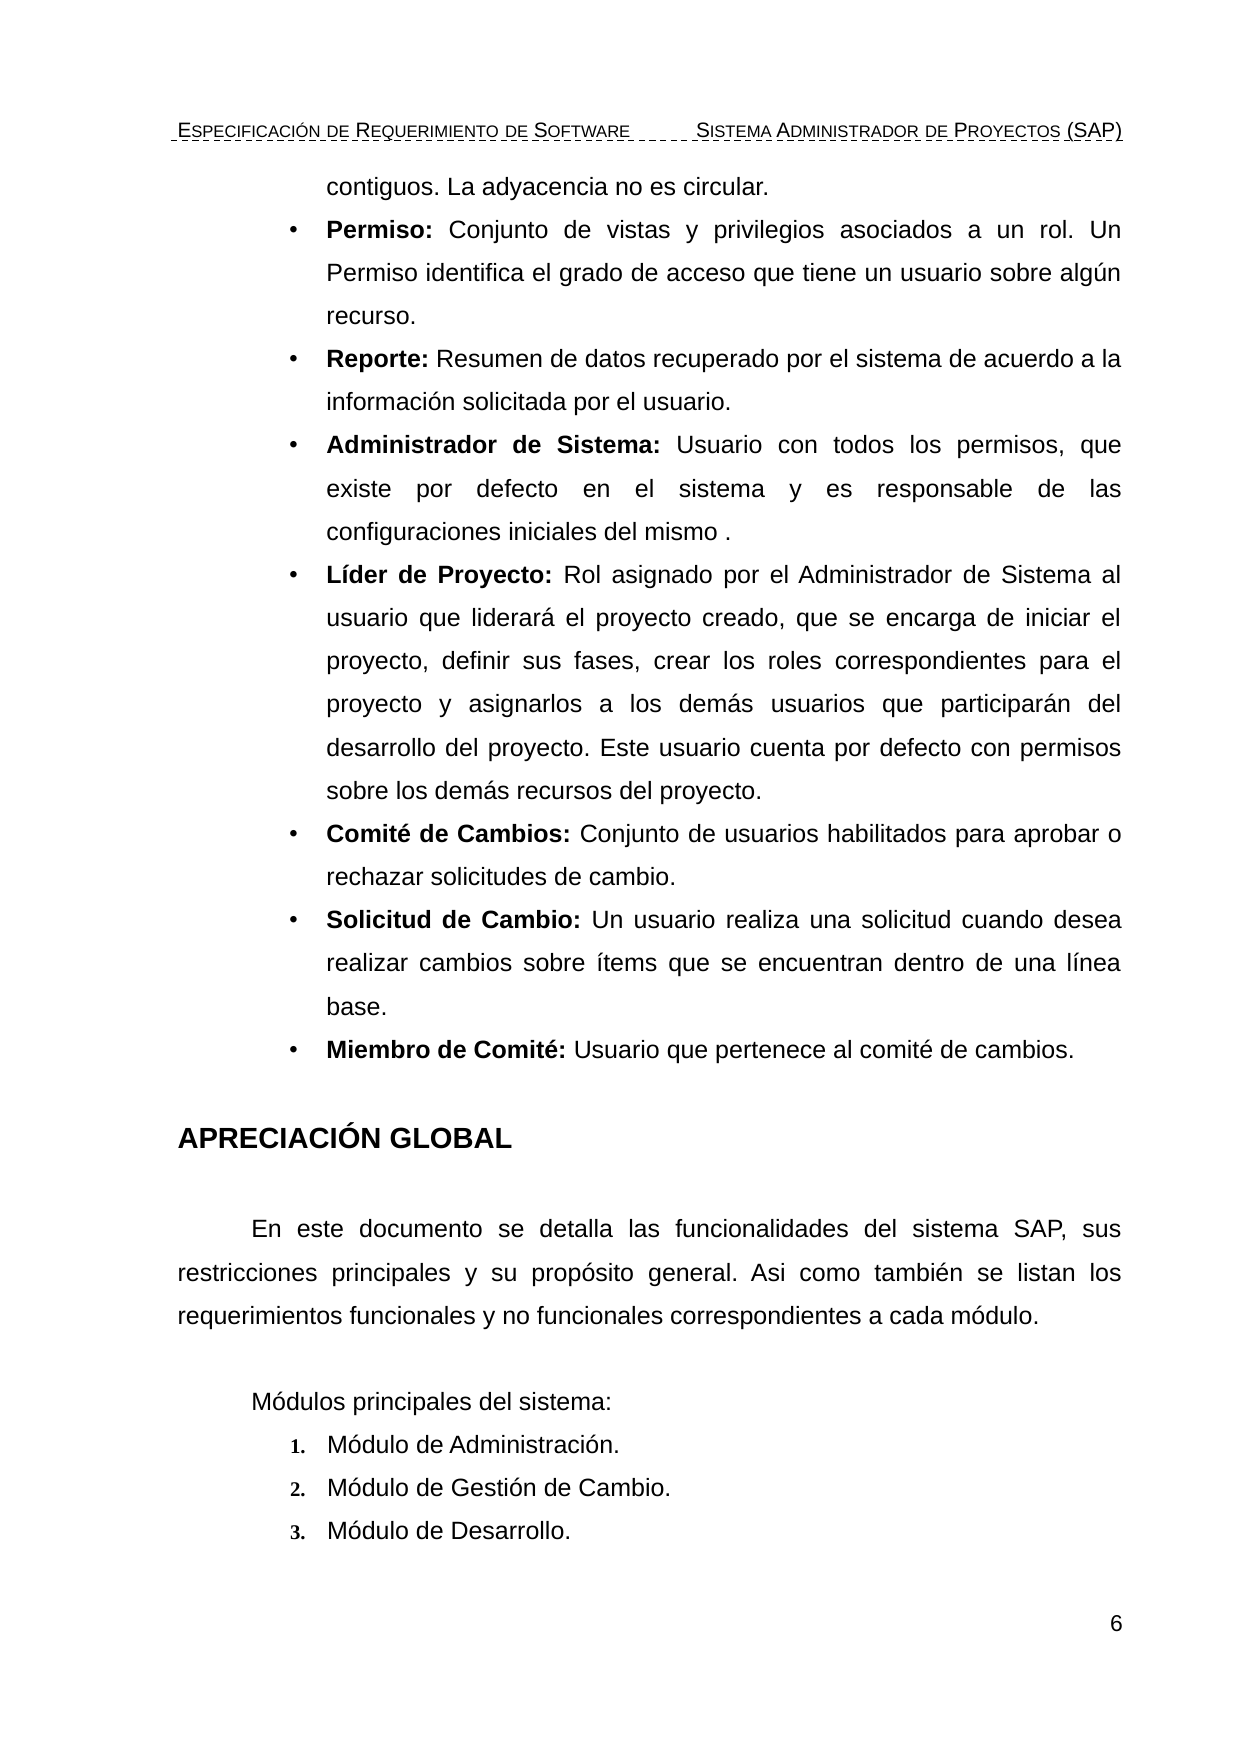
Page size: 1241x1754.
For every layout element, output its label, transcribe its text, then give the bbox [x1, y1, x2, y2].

list Miembro de Comité: Usuario que pertenece al comité de cambios. [289, 1035, 1122, 1063]
text En este documento se detalla las funcionalidades del sistema SAP, sus restricciones principales y su propósito general. Asi como también se listan los requerimientos funcionales y no funcionales correspondientes a cada módulo. [177, 1214, 1122, 1329]
list Módulo de Administración. [290, 1430, 1122, 1459]
list Módulo de Desarrollo. [290, 1516, 1122, 1545]
list Líder de Proyecto: Rol asignado por el Administrador de Sistema al usuario que liderará el proyecto creado, que se encarga de iniciar el proyecto, definir sus fases, crear los roles correspondientes para el proyecto y asignarlos a los demás usuarios que participarán del desarrollo del proyecto. Este usuario cuenta por defecto con permisos sobre los demás recursos del proyecto. [289, 560, 1122, 804]
list Comité de Cambios: Conjunto de usuarios habilitados para aprobar o rechazar solicitudes de cambio. [289, 819, 1122, 891]
list Solicitud de Cambio: Un usuario realiza una solicitud cuando desea realizar cambios sobre ítems que se encuentran dentro de una línea base. [289, 905, 1122, 1020]
text Módulos principales del sistema: [177, 1387, 1122, 1416]
list Administrador de Sistema: Usuario con todos los permisos, que existe por defecto en el sistema y es responsable de las configuraciones iniciales del mismo . [289, 431, 1122, 546]
list Permiso: Conjunto de vistas y privilegios asociados a un rol. Un Permiso identifica el grado de acceso que tiene un usuario sobre algún recurso. [289, 215, 1122, 330]
list Módulo de Gestión de Cambio. [290, 1473, 1122, 1502]
text APRECIACIÓN GLOBAL [177, 1121, 1122, 1154]
list contiguos. La adyacencia no es circular. [289, 172, 1122, 200]
list Reporte: Resumen de datos recuperado por el sistema de acuerdo a la información solicitada por el usuario. [289, 344, 1122, 416]
